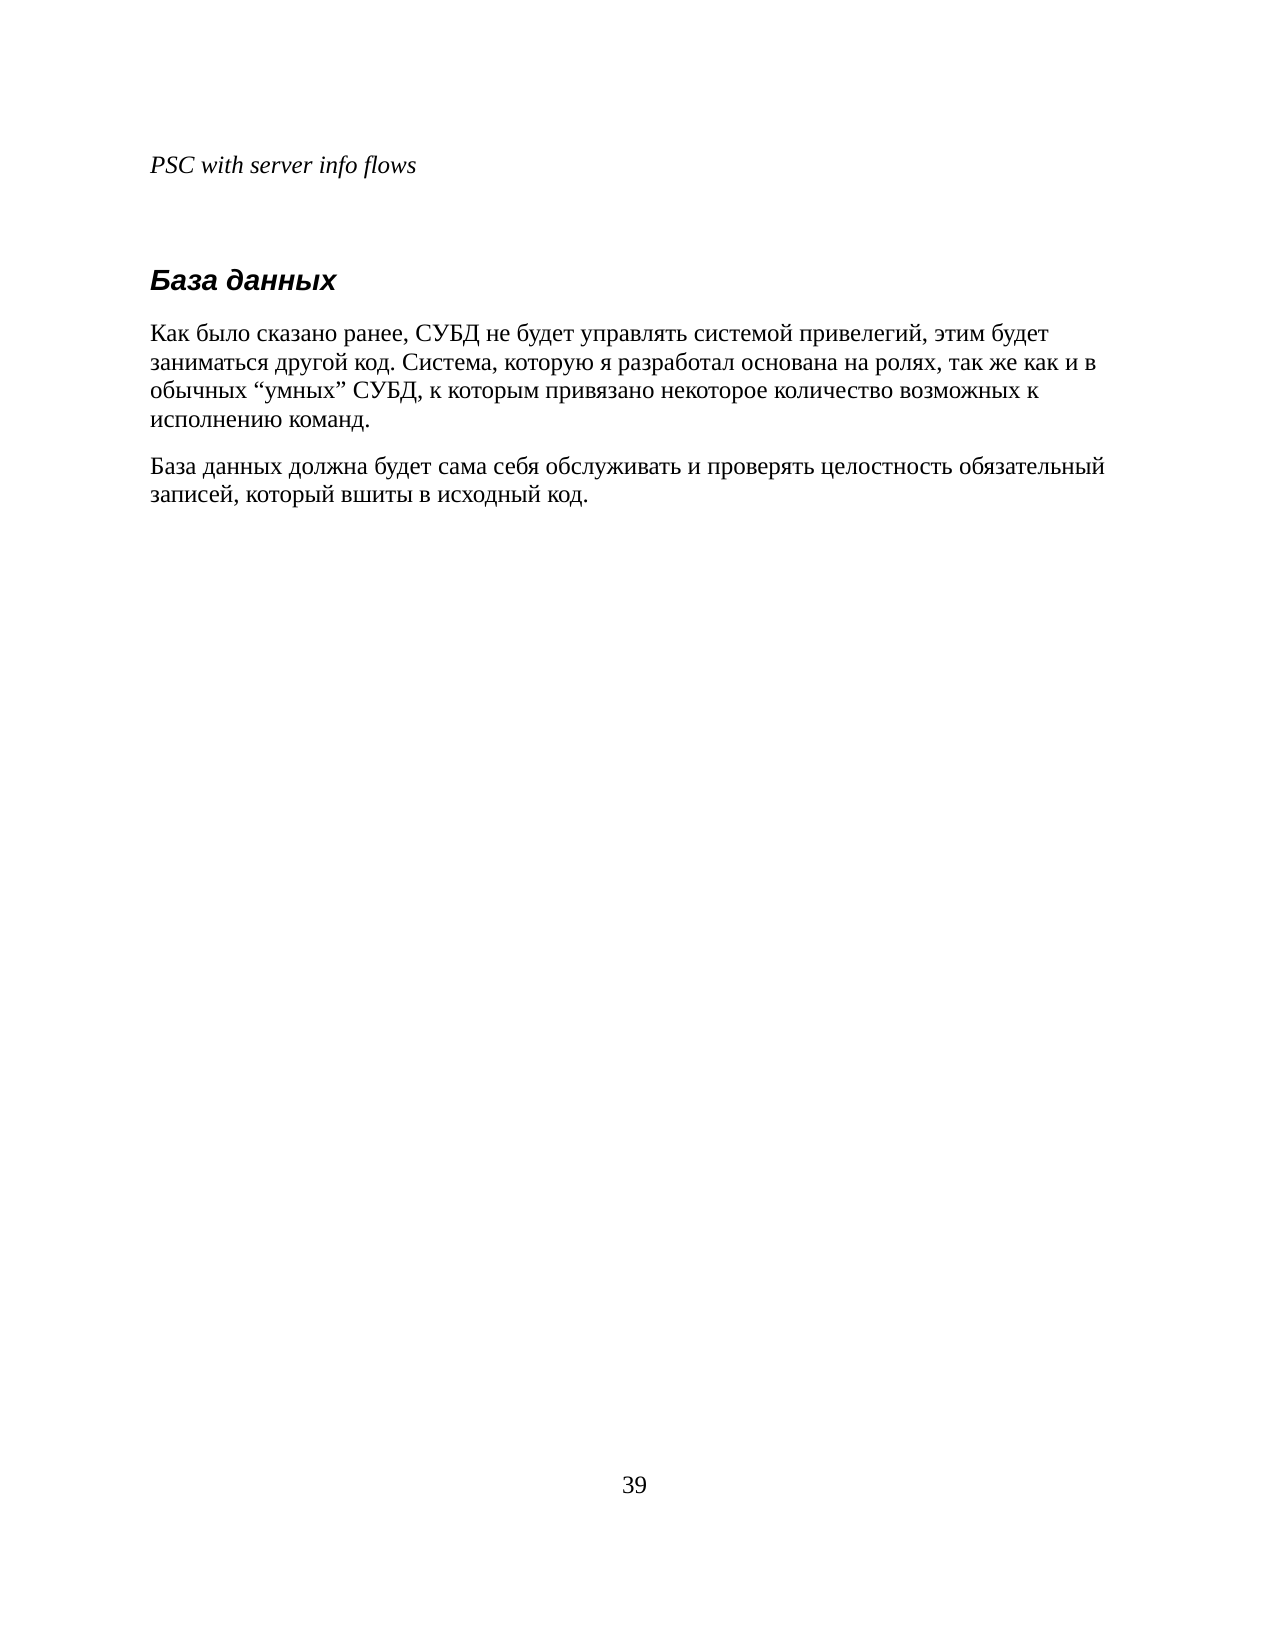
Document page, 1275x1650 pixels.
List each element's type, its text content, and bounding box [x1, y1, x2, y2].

text База данных должна будет сама себя обслуживать и проверять целостность обязательный записей, который вшиты в исходный код. [150, 451, 1125, 508]
text Как было сказано ранее, СУБД не будет управлять системой привелегий, этим будет заниматься другой код. Система, которую я разработал основана на ролях, так же как и в обычных “умных” СУБД, к которым привязано некоторое количество возможных к исполнению команд. [150, 318, 1125, 433]
text PSC with server info flows [150, 150, 1125, 179]
subtitle База данных [150, 263, 1125, 296]
